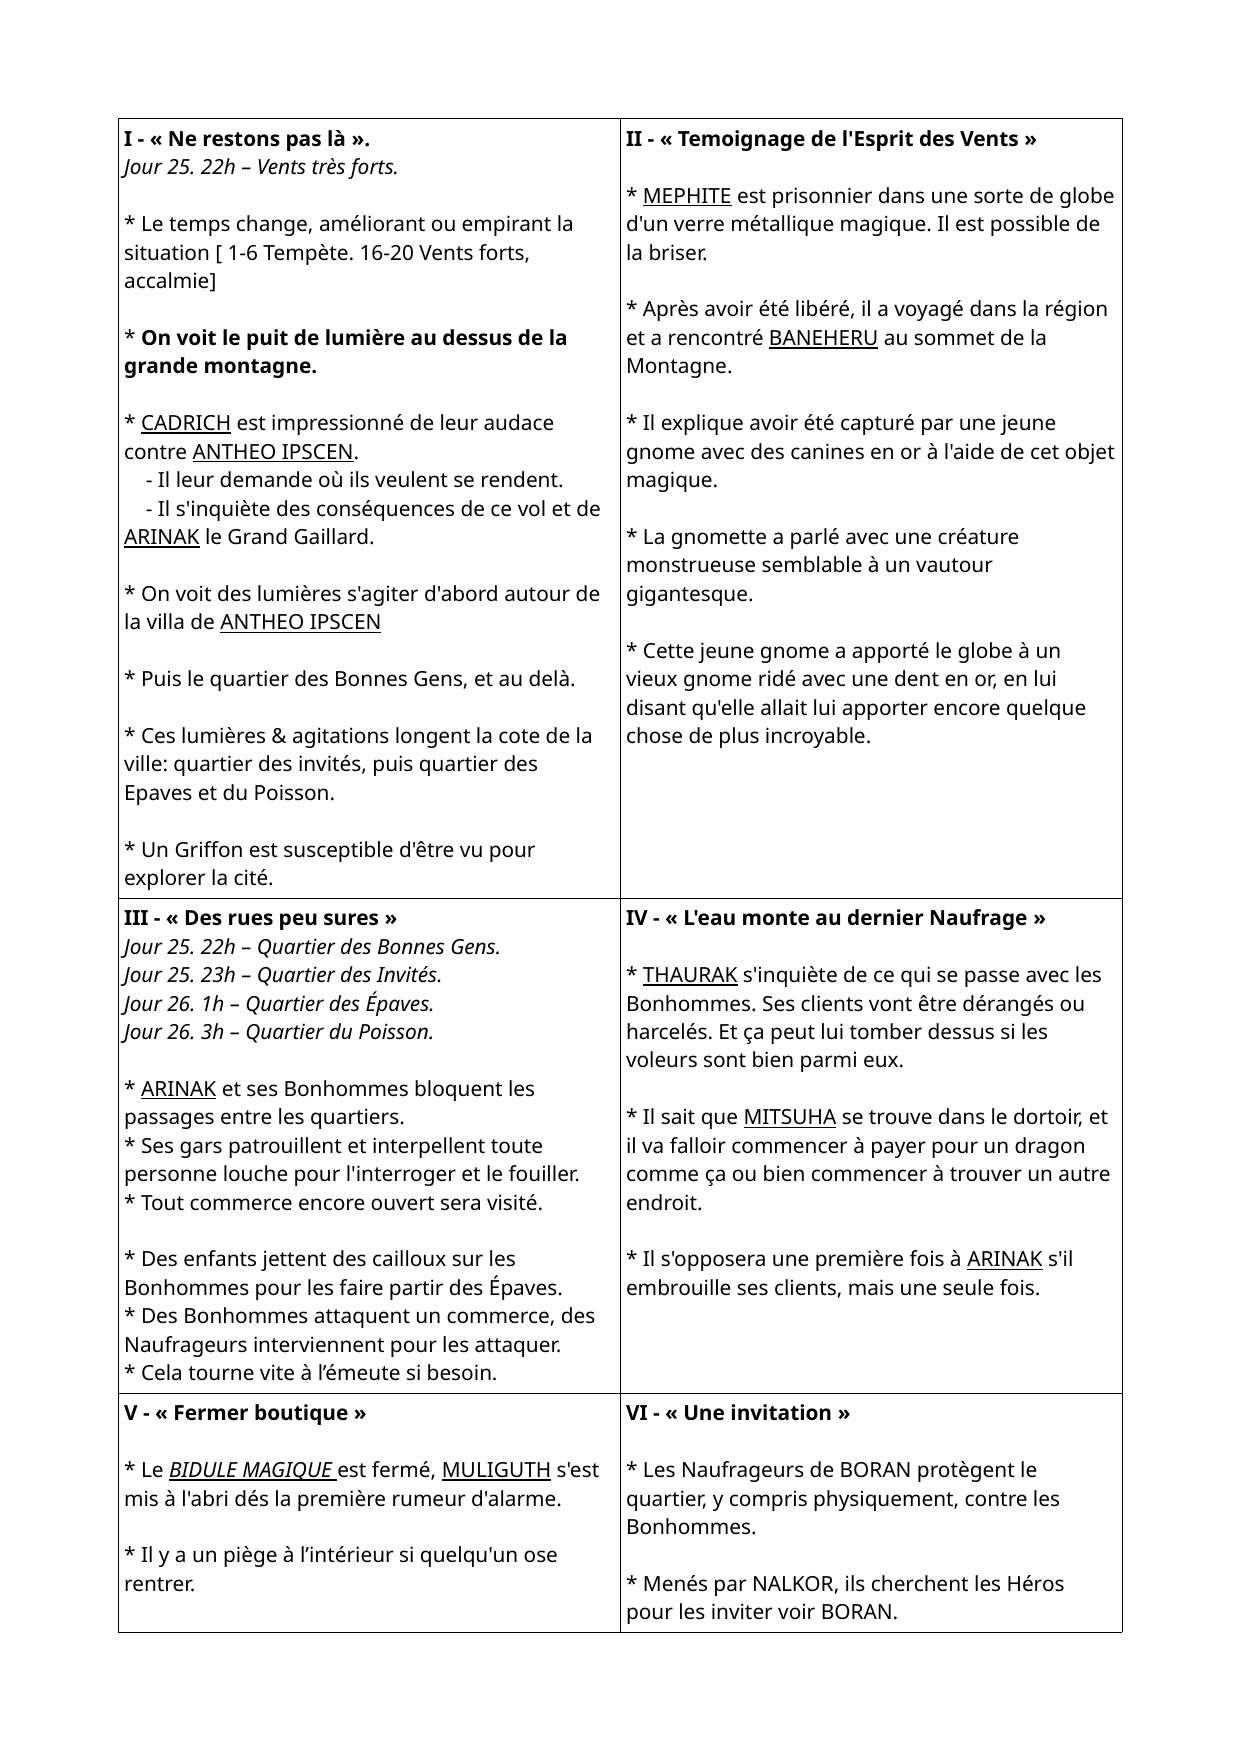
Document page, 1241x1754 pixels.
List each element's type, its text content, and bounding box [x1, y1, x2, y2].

table_cell V - « Fermer boutique » * Le BIDULE MAGIQUE est fermé, MULIGUTH s'est mis à l'abri dés la première rumeur d'alarme. * Il y a un piège à l’intérieur si quelqu'un ose rentrer. [119, 1394, 620, 1632]
table_cell IV - « L'eau monte au dernier Naufrage » * THAURAK s'inquiète de ce qui se passe avec les Bonhommes. Ses clients vont être dérangés ou harcelés. Et ça peut lui tomber dessus si les voleurs sont bien parmi eux. * Il sait que MITSUHA se trouve dans le dortoir, et il va falloir commencer à payer pour un dragon comme ça ou bien commencer à trouver un autre endroit. * Il s'opposera une première fois à ARINAK s'il embrouille ses clients, mais une seule fois. [621, 899, 1122, 1392]
table_cell III - « Des rues peu sures » Jour 25. 22h – Quartier des Bonnes Gens. Jour 25. 23h – Quartier des Invités. Jour 26. 1h – Quartier des Épaves. Jour 26. 3h – Quartier du Poisson. * ARINAK et ses Bonhommes bloquent les passages entre les quartiers. * Ses gars patrouillent et interpellent toute personne louche pour l'interroger et le fouiller. * Tout commerce encore ouvert sera visité. * Des enfants jettent des cailloux sur les Bonhommes pour les faire partir des Épaves. * Des Bonhommes attaquent un commerce, des Naufrageurs interviennent pour les attaquer. * Cela tourne vite à l’émeute si besoin. [119, 899, 620, 1392]
table_header II - « Temoignage de l'Esprit des Vents » * MEPHITE est prisonnier dans une sorte de globe d'un verre métallique magique. Il est possible de la briser. * Après avoir été libéré, il a voyagé dans la région et a rencontré BANEHERU au sommet de la Montagne. * Il explique avoir été capturé par une jeune gnome avec des canines en or à l'aide de cet objet magique. * La gnomette a parlé avec une créature monstrueuse semblable à un vautour gigantesque. * Cette jeune gnome a apporté le globe à un vieux gnome ridé avec une dent en or, en lui disant qu'elle allait lui apporter encore quelque chose de plus incroyable. [621, 119, 1122, 897]
table_header I - « Ne restons pas là ». Jour 25. 22h – Vents très forts. * Le temps change, améliorant ou empirant la situation [ 1-6 Tempète. 16-20 Vents forts, accalmie] * On voit le puit de lumière au dessus de la grande montagne. * CADRICH est impressionné de leur audace contre ANTHEO IPSCEN. - Il leur demande où ils veulent se rendent. - Il s'inquiète des conséquences de ce vol et de ARINAK le Grand Gaillard. * On voit des lumières s'agiter d'abord autour de la villa de ANTHEO IPSCEN * Puis le quartier des Bonnes Gens, et au delà. * Ces lumières & agitations longent la cote de la ville: quartier des invités, puis quartier des Epaves et du Poisson. * Un Griffon est susceptible d'être vu pour explorer la cité. [119, 119, 620, 897]
table_cell VI - « Une invitation » * Les Naufrageurs de BORAN protègent le quartier, y compris physiquement, contre les Bonhommes. * Menés par NALKOR, ils cherchent les Héros pour les inviter voir BORAN. [621, 1394, 1122, 1632]
